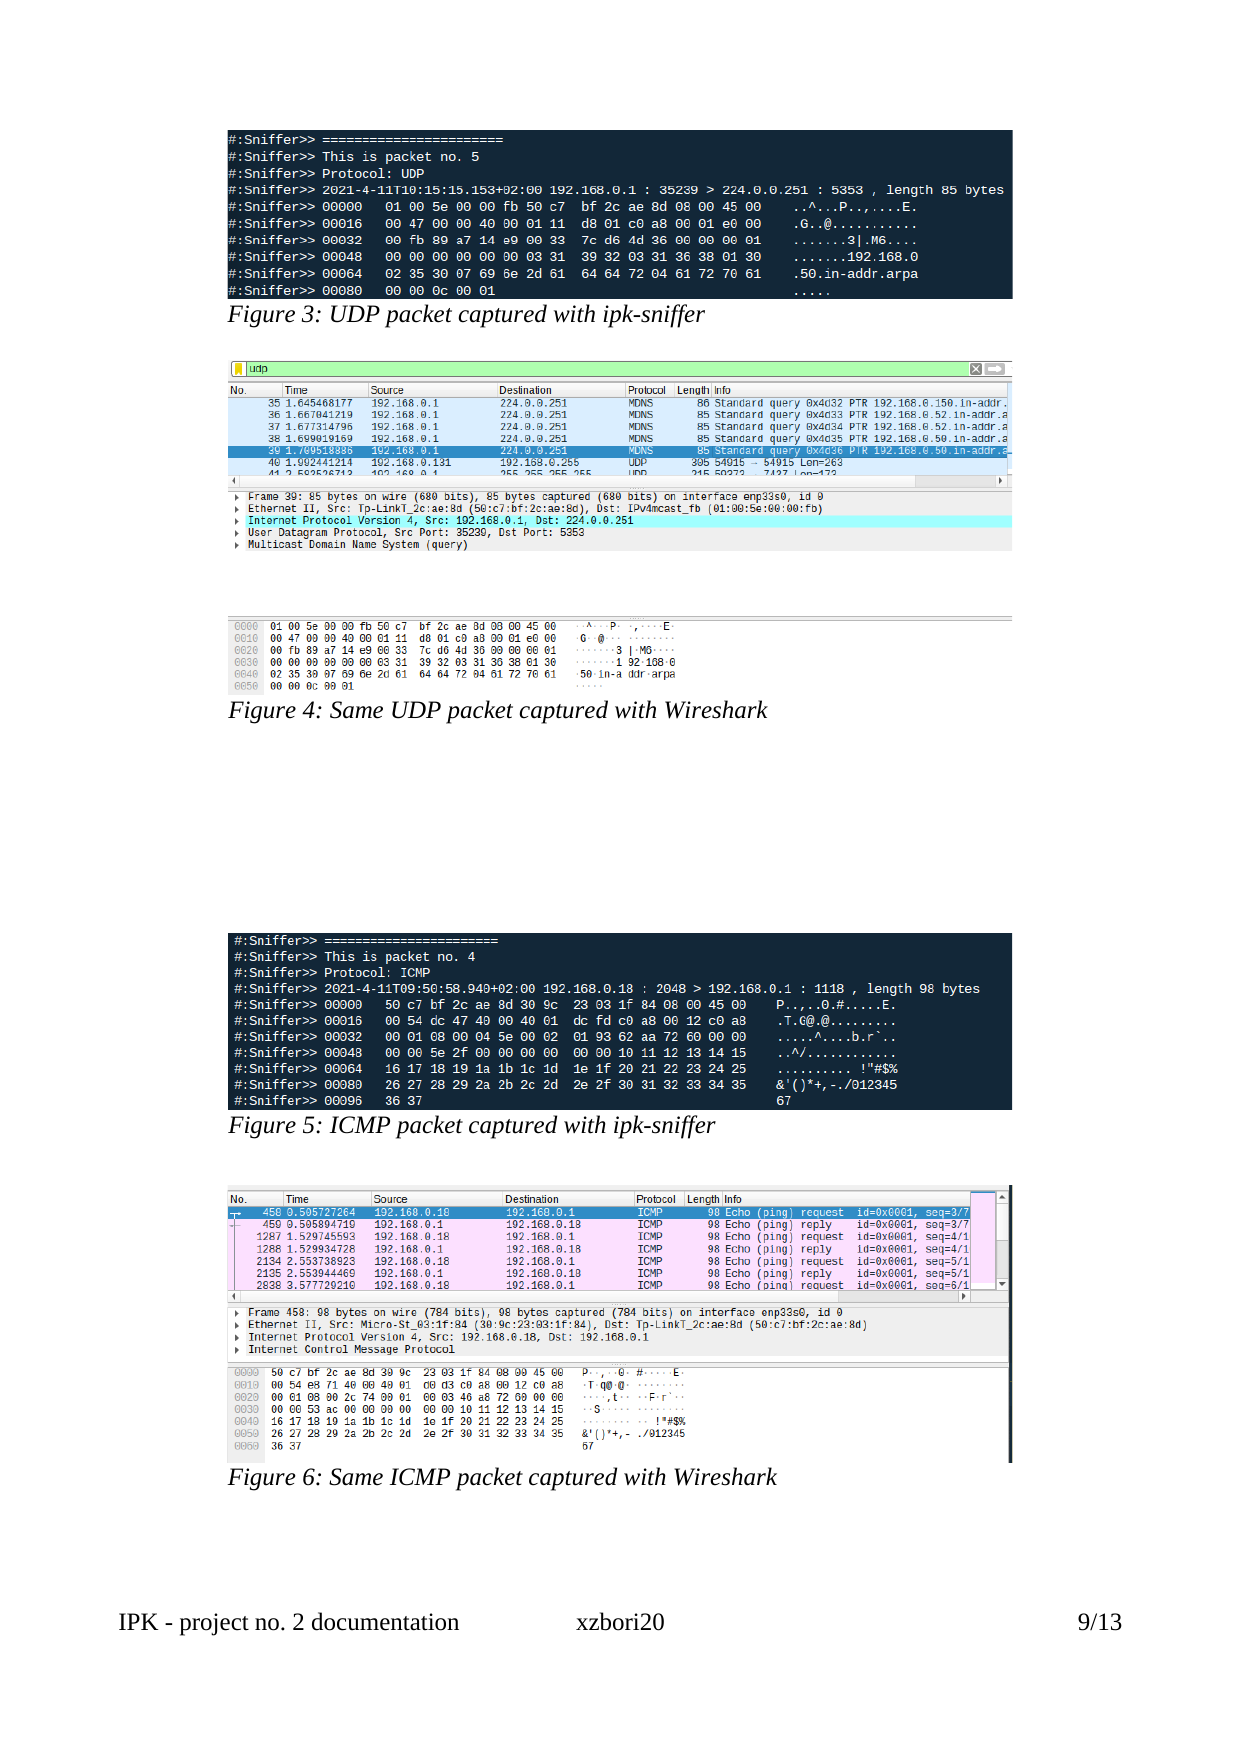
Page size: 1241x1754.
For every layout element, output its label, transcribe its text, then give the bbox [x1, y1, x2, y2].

text Figure 5: ICMP packet captured with ipk-sniffer [228, 1110, 1012, 1139]
picture [228, 933, 1013, 1110]
text Figure 3: UDP packet captured with ipk-sniffer [227, 299, 1013, 328]
text Figure 6: Same ICMP packet captured with Wireshark [228, 1463, 1012, 1491]
picture [228, 360, 1013, 695]
picture [227, 130, 1013, 299]
text Figure 4: Same UDP packet captured with Wireshark [228, 695, 1012, 724]
picture [227, 1185, 1013, 1463]
